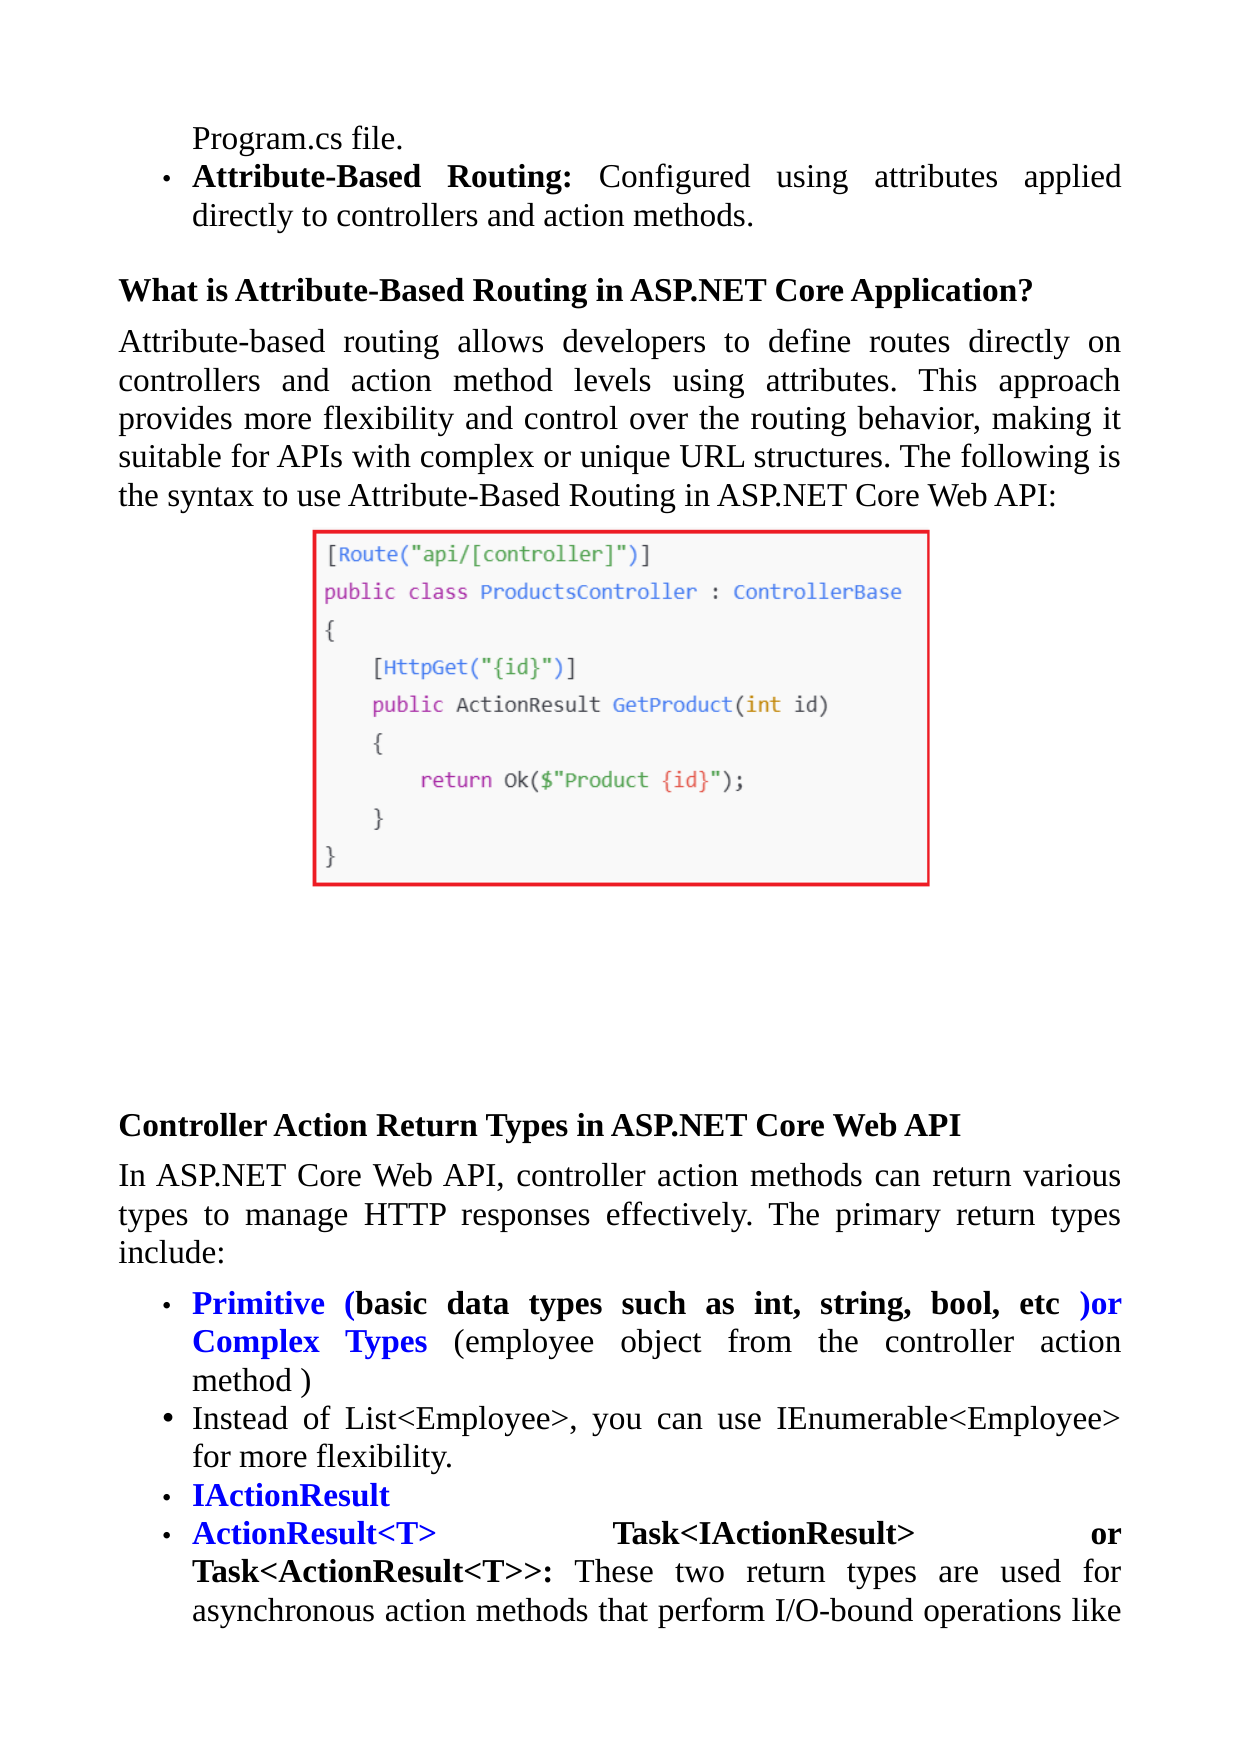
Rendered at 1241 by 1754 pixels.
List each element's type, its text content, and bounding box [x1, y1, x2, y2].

text In ASP.NET Core Web API, controller action methods can return various types to manage HTTP responses effectively. The primary return types include: [118, 1156, 1122, 1271]
list Instead of List<Employee>, you can use IEnumerable<Employee> for more flexibility. [162, 1398, 1122, 1475]
list Primitive (basic data types such as int, string, bool, etc )or Complex Types (employee object from the controller action method ) [162, 1283, 1122, 1398]
picture [309, 525, 931, 889]
text Attribute-based routing allows developers to define routes directly on controllers and action method levels using attributes. This approach provides more flexibility and control over the routing behavior, making it suitable for APIs with complex or unique URL structures. The following is the syntax to use Attribute-Based Routing in ASP.NET Core Web API: [118, 321, 1122, 513]
list ActionResult<T> Task<IActionResult> or Task<ActionResult<T>>: These two return types are used for asynchronous action methods that perform I/O-bound operations like [162, 1513, 1122, 1628]
list Program.cs file. [162, 118, 1122, 156]
list Attribute-Based Routing: Configured using attributes applied directly to controllers and action methods. [162, 156, 1122, 233]
list IActionResult [162, 1475, 1122, 1513]
subtitle Controller Action Return Types in ASP.NET Core Web API [118, 1105, 1122, 1143]
subtitle What is Attribute-Based Routing in ASP.NET Core Application? [118, 271, 1122, 309]
